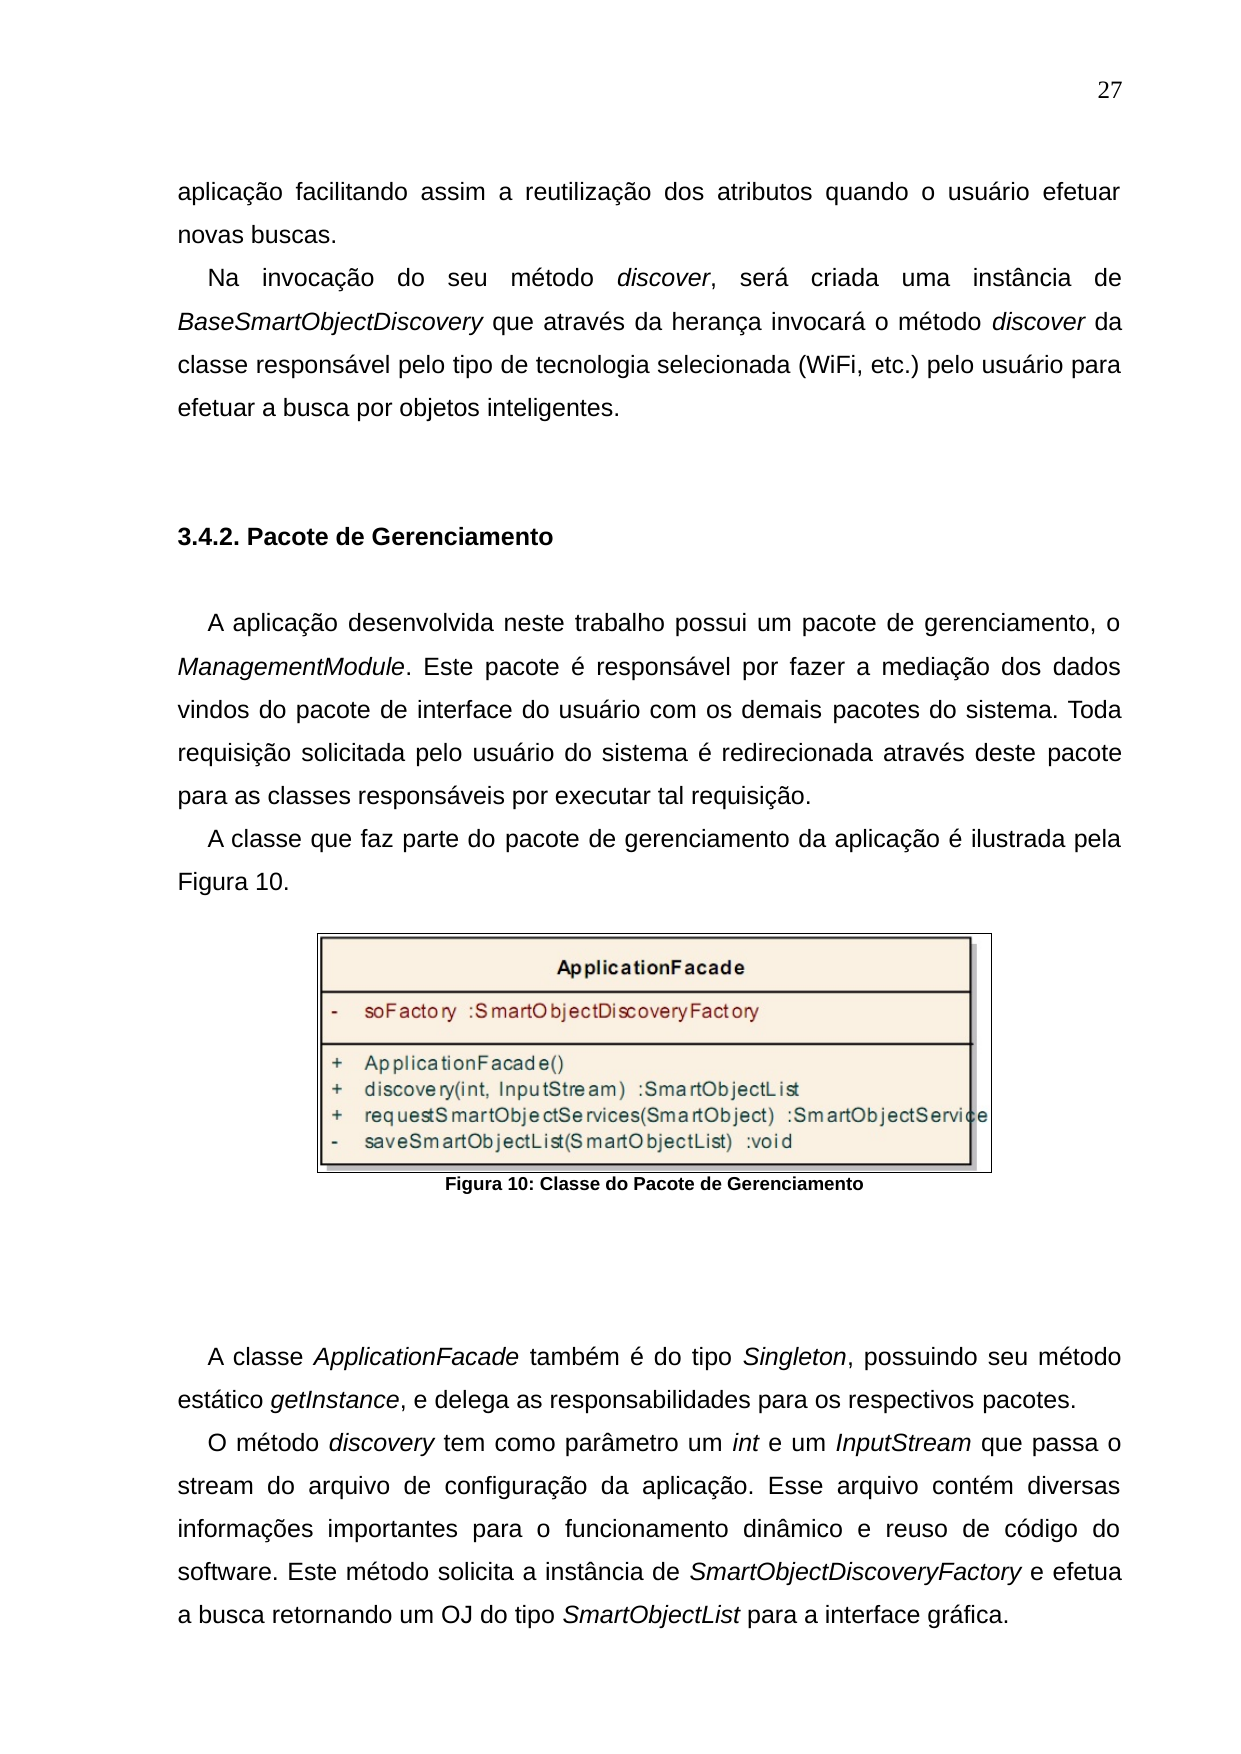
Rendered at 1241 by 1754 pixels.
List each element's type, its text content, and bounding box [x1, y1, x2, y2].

list Pacote de Gerenciamento [177, 522, 1122, 551]
text Na invocação do seu método discover, será criada uma instância de BaseSmartObjectDiscovery que através da herança invocará o método discover da classe responsável pelo tipo de tecnologia selecionada (WiFi, etc.) pelo usuário para efetuar a busca por objetos inteligentes. [177, 263, 1122, 422]
picture [318, 934, 991, 1172]
text A aplicação desenvolvida neste trabalho possui um pacote de gerenciamento, o ManagementModule. Este pacote é responsável por fazer a mediação dos dados vindos do pacote de interface do usuário com os demais pacotes do sistema. Toda requisição solicitada pelo usuário do sistema é redirecionada através deste pacote para as classes responsáveis por executar tal requisição. [177, 608, 1122, 810]
text aplicação facilitando assim a reutilização dos atributos quando o usuário efetuar novas buscas. [177, 177, 1122, 249]
text O método discovery tem como parâmetro um int e um InputStream que passa o stream do arquivo de configuração da aplicação. Esse arquivo contém diversas informações importantes para o funcionamento dinâmico e reuso de código do software. Este método solicita a instância de SmartObjectDiscoveryFactory e efetua a busca retornando um OJ do tipo SmartObjectList para a interface gráfica. [177, 1428, 1122, 1629]
text A classe ApplicationFacade também é do tipo Singleton, possuindo seu método estático getInstance, e delega as responsabilidades para os respectivos pacotes. [177, 1342, 1122, 1413]
text Figura 10: Classe do Pacote de Gerenciamento [317, 1173, 992, 1194]
text A classe que faz parte do pacote de gerenciamento da aplicação é ilustrada pela Figura 10. [177, 824, 1122, 896]
